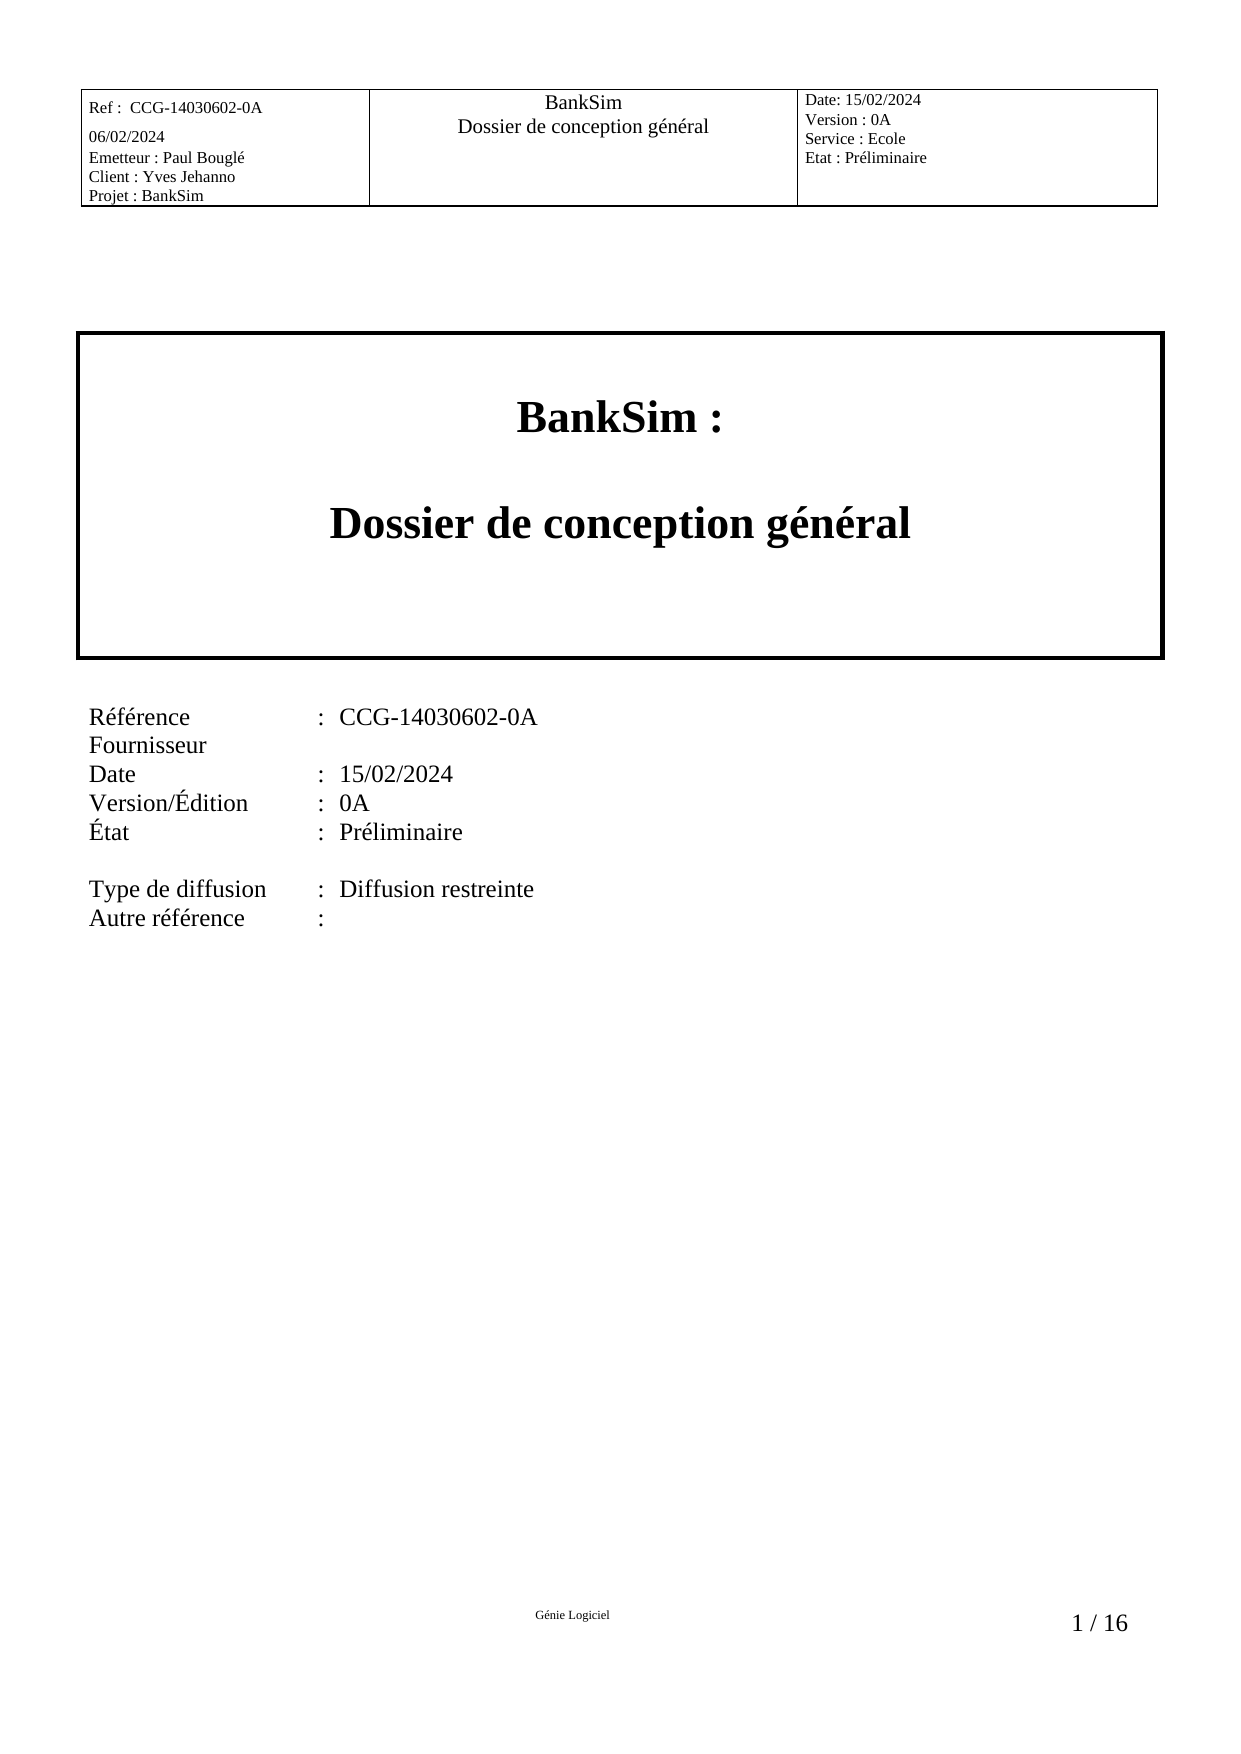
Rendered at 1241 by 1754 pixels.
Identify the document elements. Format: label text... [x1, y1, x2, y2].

table_header Référence Fournisseur [81, 702, 310, 759]
table_cell Diffusion restreinte [332, 874, 1159, 903]
table_cell [332, 903, 1159, 932]
table_cell [332, 845, 1159, 874]
table_cell : [310, 874, 332, 903]
table_cell : [310, 788, 332, 817]
table_cell Version/Édition [81, 788, 310, 817]
table_cell Date [81, 759, 310, 788]
table_cell [310, 845, 332, 874]
table_cell : [310, 903, 332, 932]
table_cell État [81, 817, 310, 845]
text Dossier de conception général [89, 495, 1152, 548]
table_cell Type de diffusion [81, 874, 310, 903]
table_cell : [310, 817, 332, 845]
table_header : [310, 702, 332, 759]
table_cell [81, 845, 310, 874]
table_header CCG-14030602-0A [332, 702, 1159, 759]
table_cell 15/02/2024 [332, 759, 1159, 788]
text BankSim : [89, 390, 1152, 443]
table_cell Préliminaire [332, 817, 1159, 845]
table_cell : [310, 759, 332, 788]
table_cell 0A [332, 788, 1159, 817]
table_cell Autre référence [81, 903, 310, 932]
